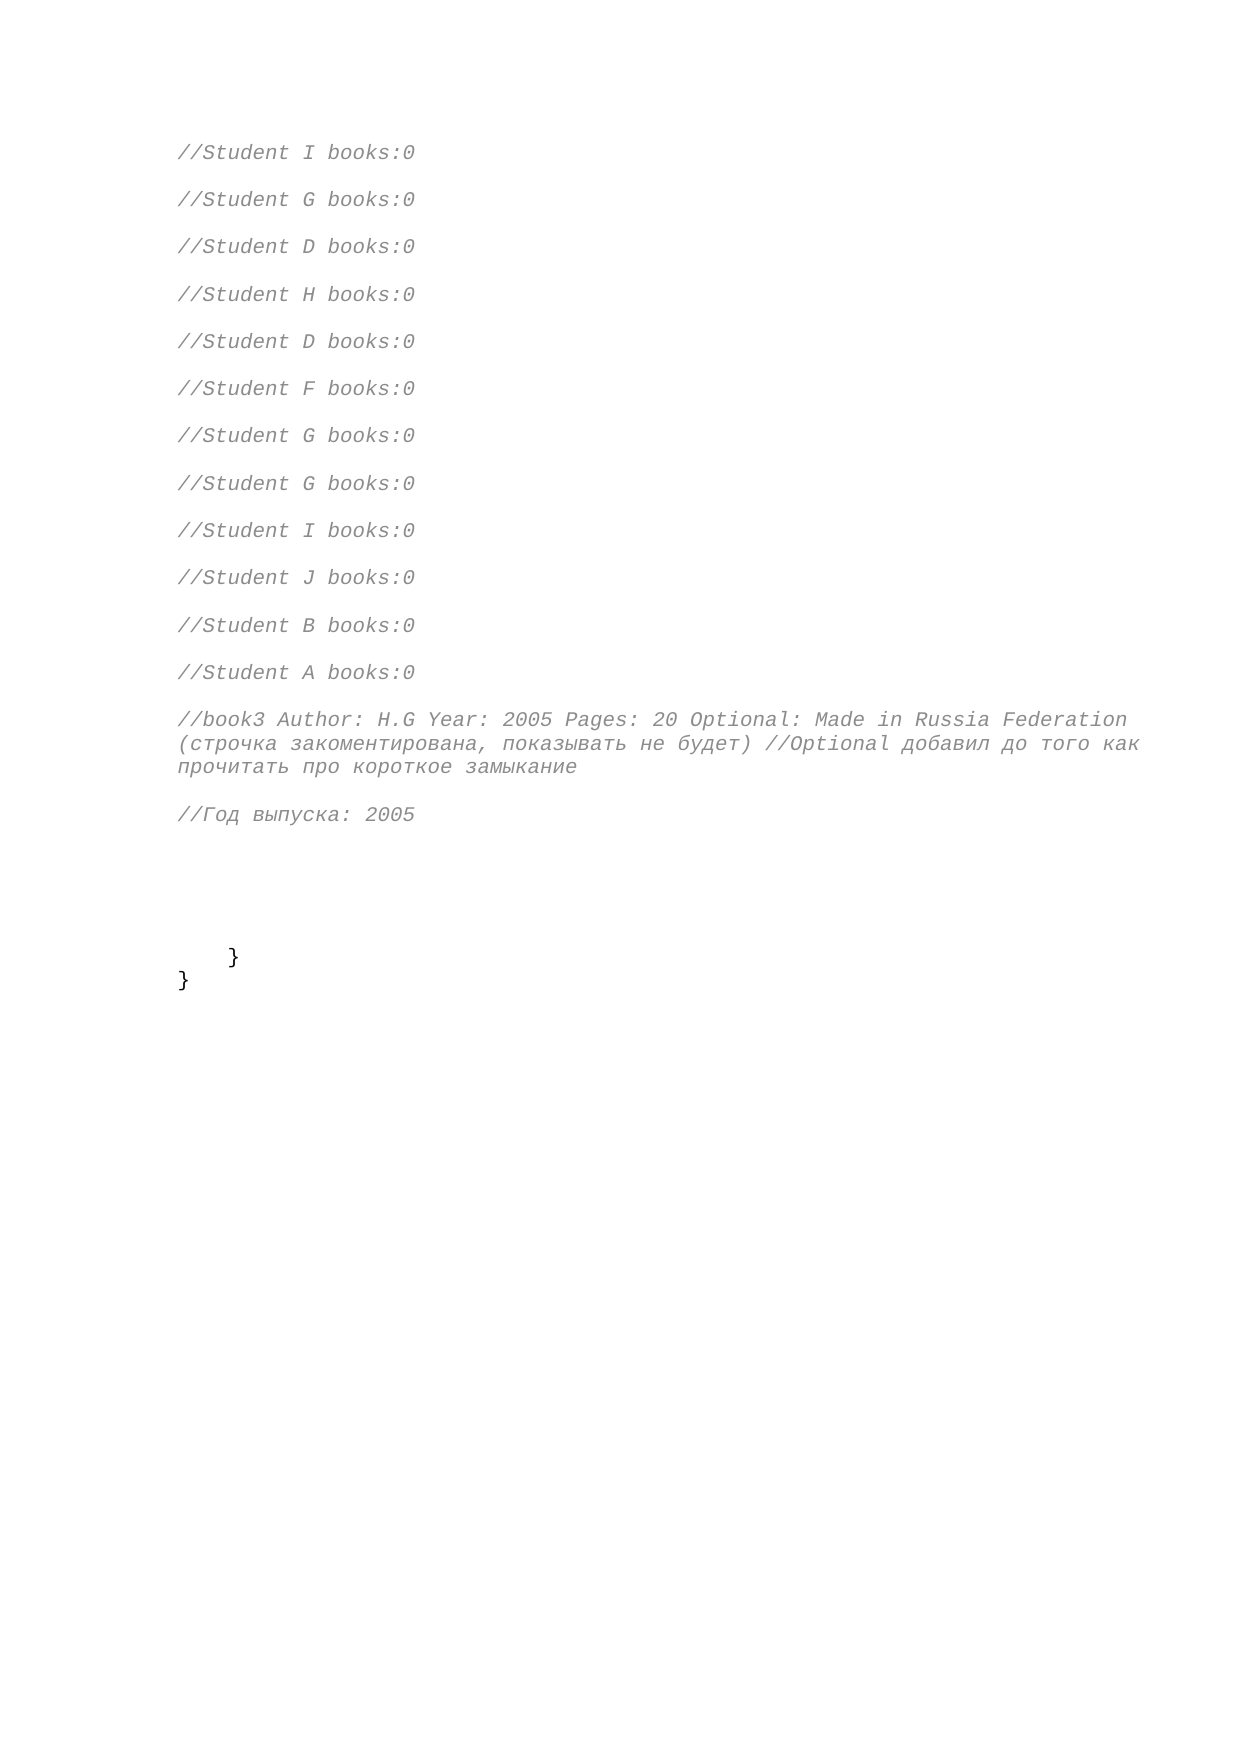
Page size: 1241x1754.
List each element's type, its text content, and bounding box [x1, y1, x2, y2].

text //book3 Author: H.G Year: 2005 Pages: 20 Optional: Made in Russia Federation (строчка закоментирована, показывать не будет) //Optional добавил до того как прочитать про короткое замыкание [177, 686, 1152, 780]
text //Student I books:0 [177, 118, 1152, 165]
text } [177, 969, 1152, 993]
text //Student I books:0 [177, 496, 1152, 544]
text //Student H books:0 [177, 260, 1152, 307]
text //Student D books:0 [177, 307, 1152, 354]
text } [177, 946, 1152, 969]
text //Student G books:0 [177, 449, 1152, 496]
text //Год выпуска: 2005 [177, 780, 1152, 827]
text //Student G books:0 [177, 165, 1152, 213]
text //Student A books:0 [177, 638, 1152, 686]
text //Student B books:0 [177, 591, 1152, 638]
text //Student J books:0 [177, 544, 1152, 591]
text //Student F books:0 [177, 354, 1152, 402]
text //Student G books:0 [177, 402, 1152, 449]
text //Student D books:0 [177, 213, 1152, 260]
